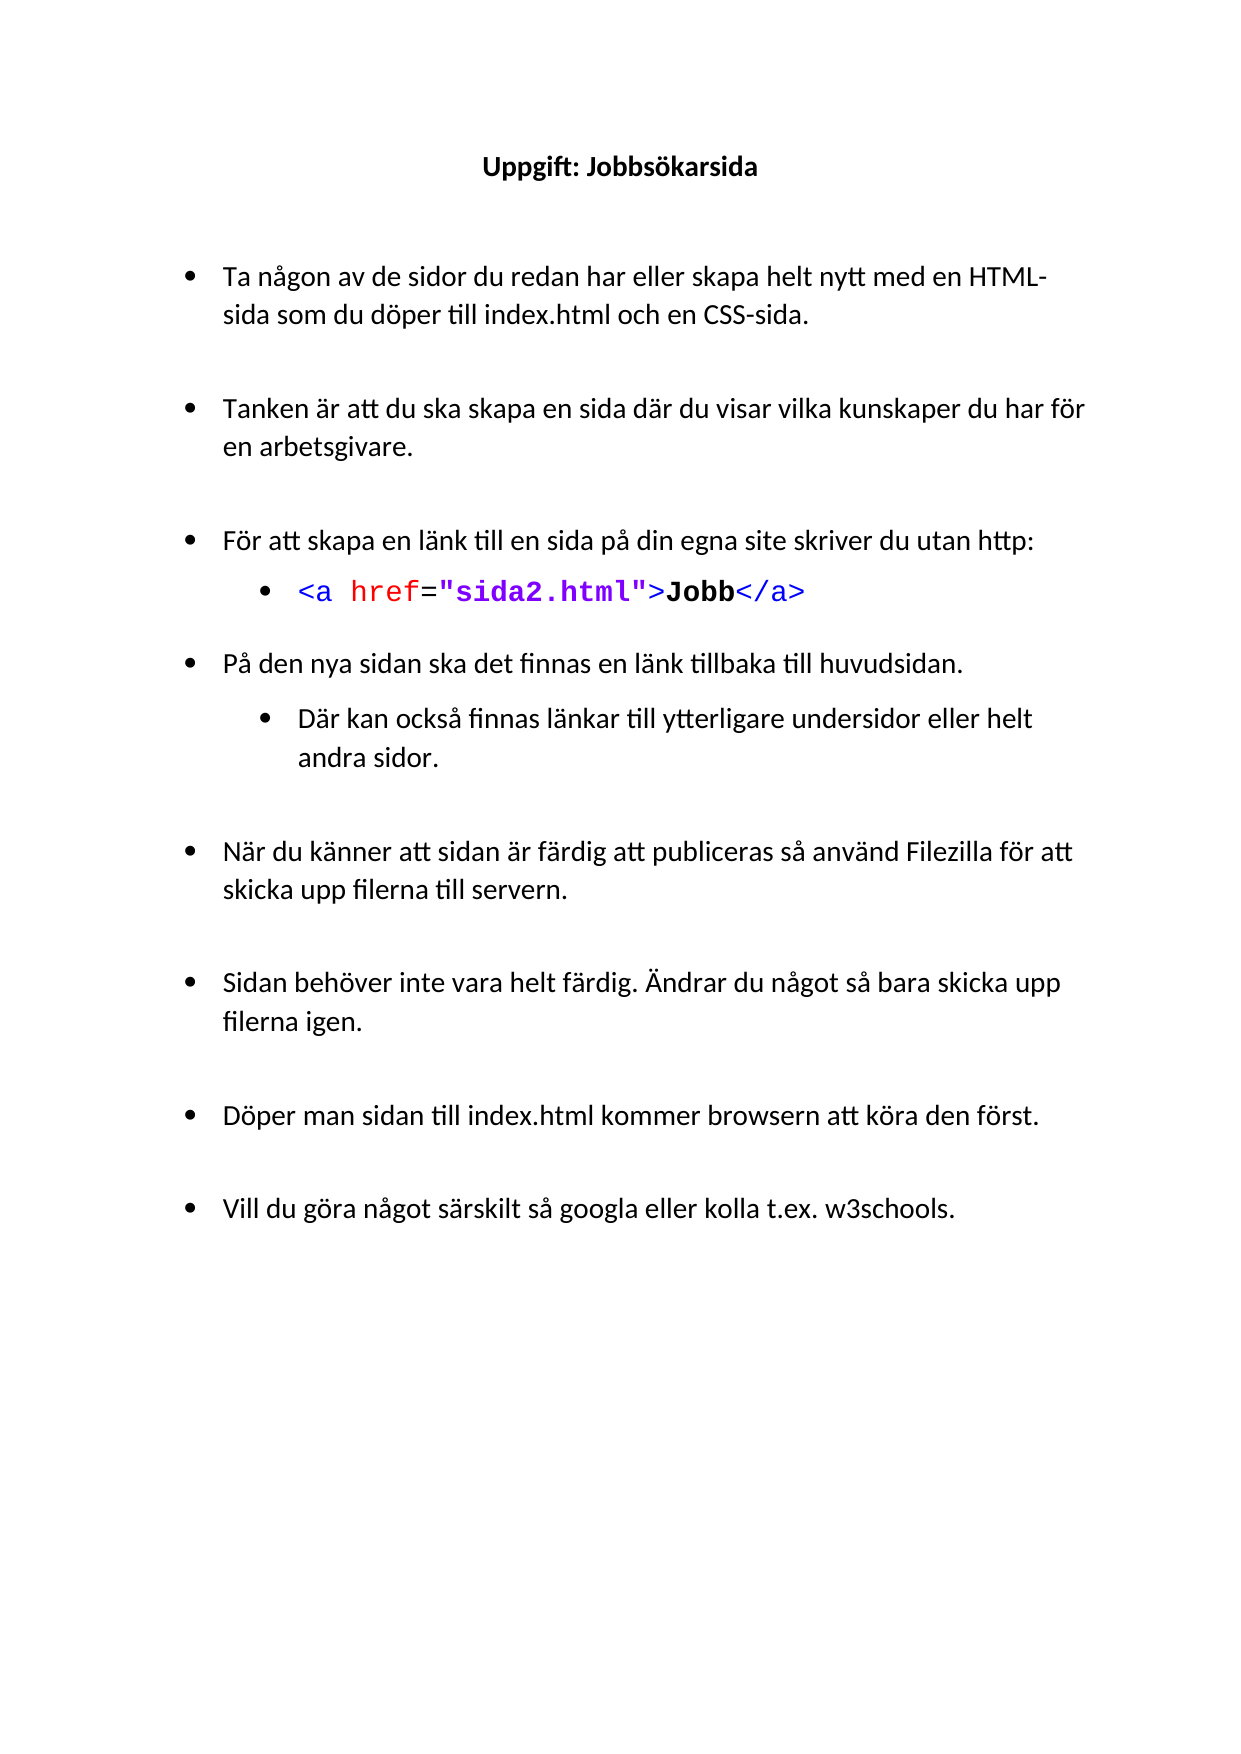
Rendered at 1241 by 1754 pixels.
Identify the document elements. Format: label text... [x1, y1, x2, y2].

list Tanken är att du ska skapa en sida där du visar vilka kunskaper du har för en arbetsgivare. [185, 390, 1093, 502]
list <a href="sida2.html">Jobb</a> [260, 577, 1093, 646]
list Sidan behöver inte vara helt färdig. Ändrar du något så bara skicka upp filerna igen. [185, 964, 1093, 1077]
list På den nya sidan ska det finnas en länk tillbaka till huvudsidan. [185, 646, 1093, 681]
list Ta någon av de sidor du redan har eller skapa helt nytt med en HTML-sida som du döper till index.html och en CSS-sida. [185, 258, 1093, 370]
list Där kan också finnas länkar till ytterligare undersidor eller helt andra sidor. [260, 701, 1093, 813]
list När du känner att sidan är färdig att publiceras så använd Filezilla för att skicka upp filerna till servern. [185, 833, 1093, 945]
list Döper man sidan till index.html kommer browsern att köra den först. [185, 1097, 1093, 1171]
text Uppgift: Jobbsökarsida [148, 148, 1093, 183]
list För att skapa en länk till en sida på din egna site skriver du utan http: [185, 522, 1093, 557]
list Vill du göra något särskilt så googla eller kolla t.ex. w3schools. [185, 1190, 1093, 1264]
